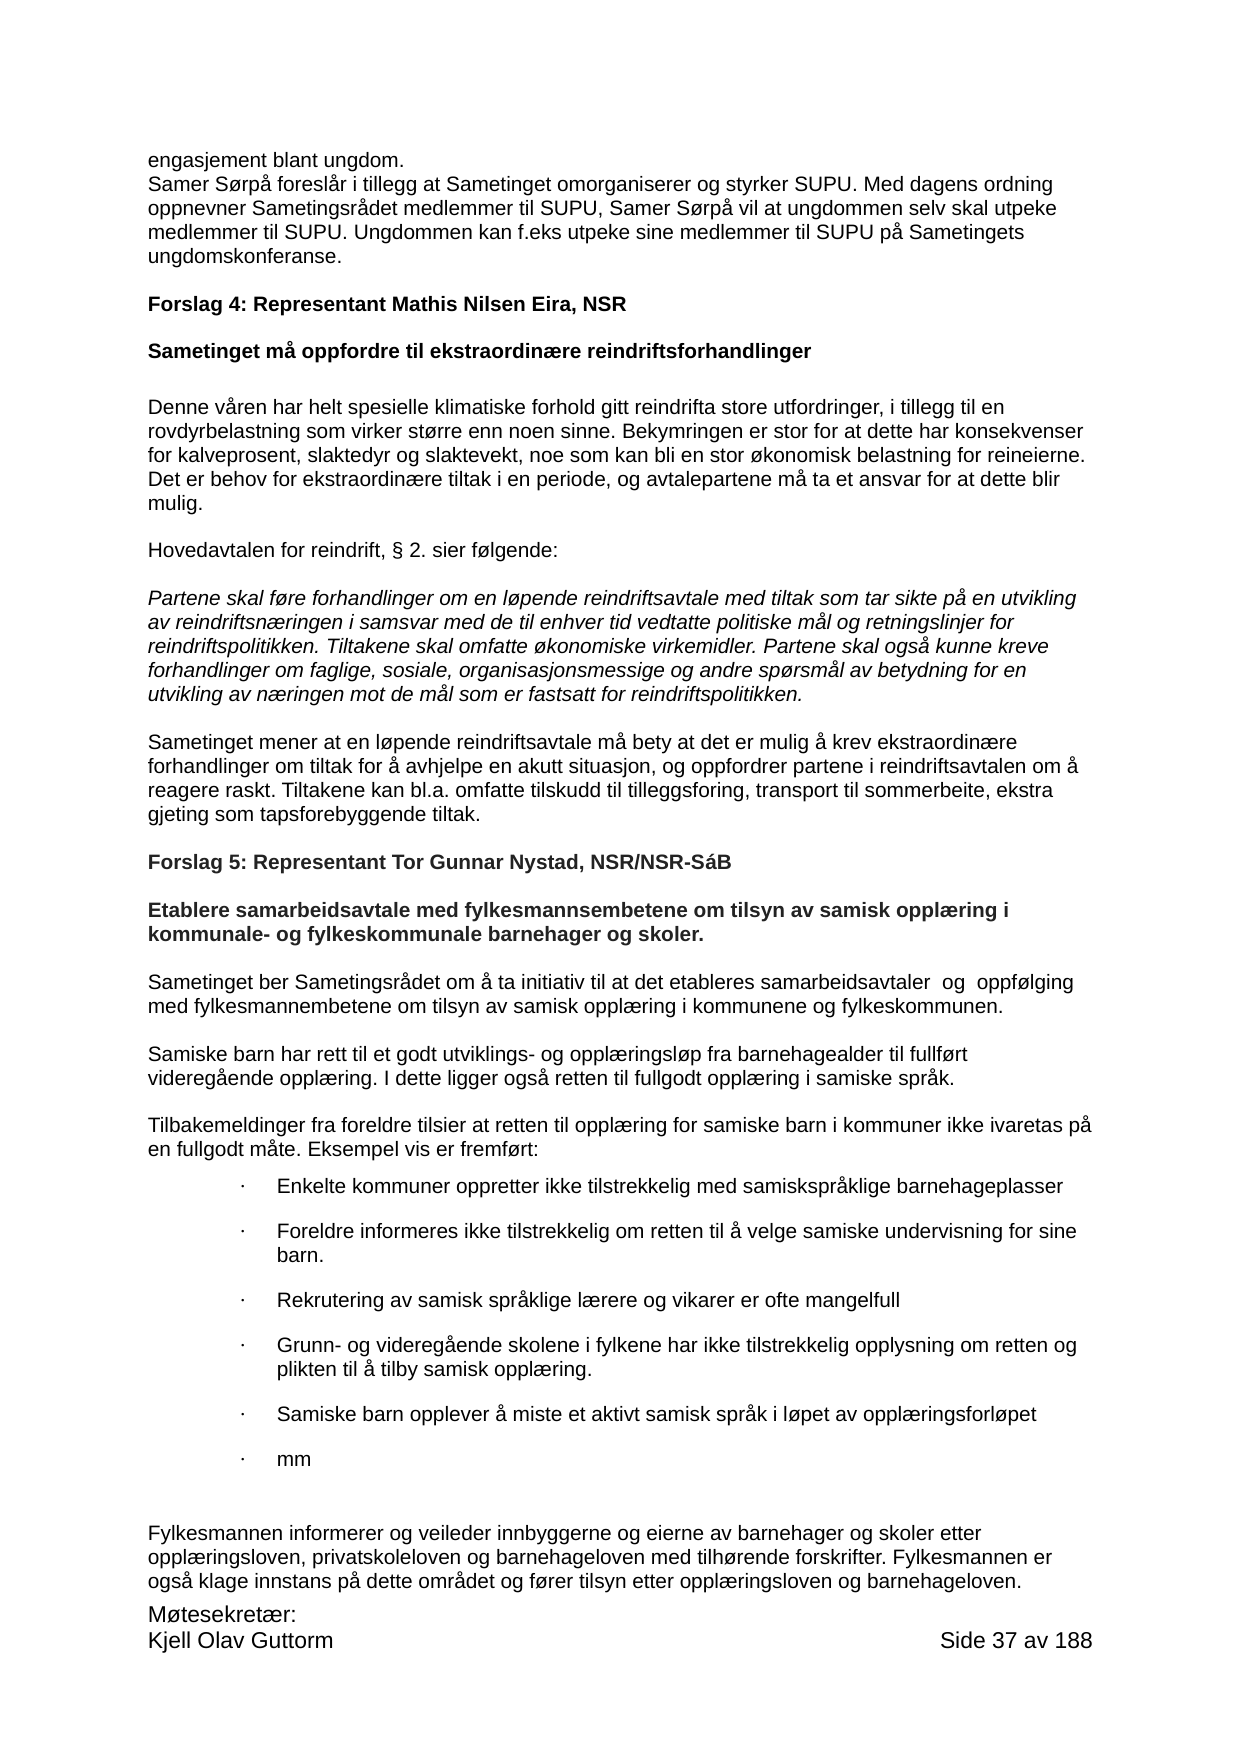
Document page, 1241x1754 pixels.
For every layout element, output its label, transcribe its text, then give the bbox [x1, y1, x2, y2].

table_header engasjement blant ungdom. Samer Sørpå foreslår i tillegg at Sametinget omorganiserer og styrker SUPU. Med dagens ordning oppnevner Sametingsrådet medlemmer til SUPU, Samer Sørpå vil at ungdommen selv skal utpeke medlemmer til SUPU. Ungdommen kan f.eks utpeke sine medlemmer til SUPU på Sametingets ungdomskonferanse. Forslag 4: Representant Mathis Nilsen Eira, NSR Sametinget må oppfordre til ekstraordinære reindriftsforhandlinger Denne våren har helt spesielle klimatiske forhold gitt reindrifta store utfordringer, i tillegg til en rovdyrbelastning som virker større enn noen sinne. Bekymringen er stor for at dette har konsekvenser for kalveprosent, slaktedyr og slaktevekt, noe som kan bli en stor økonomisk belastning for reineierne. Det er behov for ekstraordinære tiltak i en periode, og avtalepartene må ta et ansvar for at dette blir mulig. Hovedavtalen for reindrift, § 2. sier følgende: Partene skal føre forhandlinger om en løpende reindriftsavtale med tiltak som tar sikte på en utvikling av reindriftsnæringen i samsvar med de til enhver tid vedtatte politiske mål og retningslinjer for reindriftspolitikken. Tiltakene skal omfatte økonomiske virkemidler. Partene skal også kunne kreve forhandlinger om faglige, sosiale, organisasjonsmessige og andre spørsmål av betydning for en utvikling av næringen mot de mål som er fastsatt for reindriftspolitikken. Sametinget mener at en løpende reindriftsavtale må bety at det er mulig å krev ekstraordinære forhandlinger om tiltak for å avhjelpe en akutt situasjon, og oppfordrer partene i reindriftsavtalen om å reagere raskt. Tiltakene kan bl.a. omfatte tilskudd til tilleggsforing, transport til sommerbeite, ekstra gjeting som tapsforebyggende tiltak. Forslag 5: Representant Tor Gunnar Nystad, NSR/NSR-SáB Etablere samarbeidsavtale med fylkesmannsembetene om tilsyn av samisk opplæring i kommunale- og fylkeskommunale barnehager og skoler. Sametinget ber Sametingsrådet om å ta initiativ til at det etableres samarbeidsavtaler og oppfølging med fylkesmannembetene om tilsyn av samisk opplæring i kommunene og fylkeskommunen. Samiske barn har rett til et godt utviklings- og opplæringsløp fra barnehagealder til fullført videregående opplæring. I dette ligger også retten til fullgodt opplæring i samiske språk. Tilbakemeldinger fra foreldre tilsier at retten til opplæring for samiske barn i kommuner ikke ivaretas på en fullgodt måte. Eksempel vis er fremført: Enkelte kommuner oppretter ikke tilstrekkelig med samiskspråklige barnehageplasser Foreldre informeres ikke tilstrekkelig om retten til å velge samiske undervisning for sine barn. Rekrutering av samisk språklige lærere og vikarer er ofte mangelfull Grunn- og videregående skolene i fylkene har ikke tilstrekkelig opplysning om retten og plikten til å tilby samisk opplæring. Samiske barn opplever å miste et aktivt samisk språk i løpet av opplæringsforløpet mm Fylkesmannen informerer og veileder innbyggerne og eierne av barnehager og skoler etter opplæringsloven, privatskoleloven og barnehageloven med tilhørende forskrifter. Fylkesmannen er også klage innstans på dette området og fører tilsyn etter opplæringsloven og barnehageloven. [136, 148, 1104, 1593]
